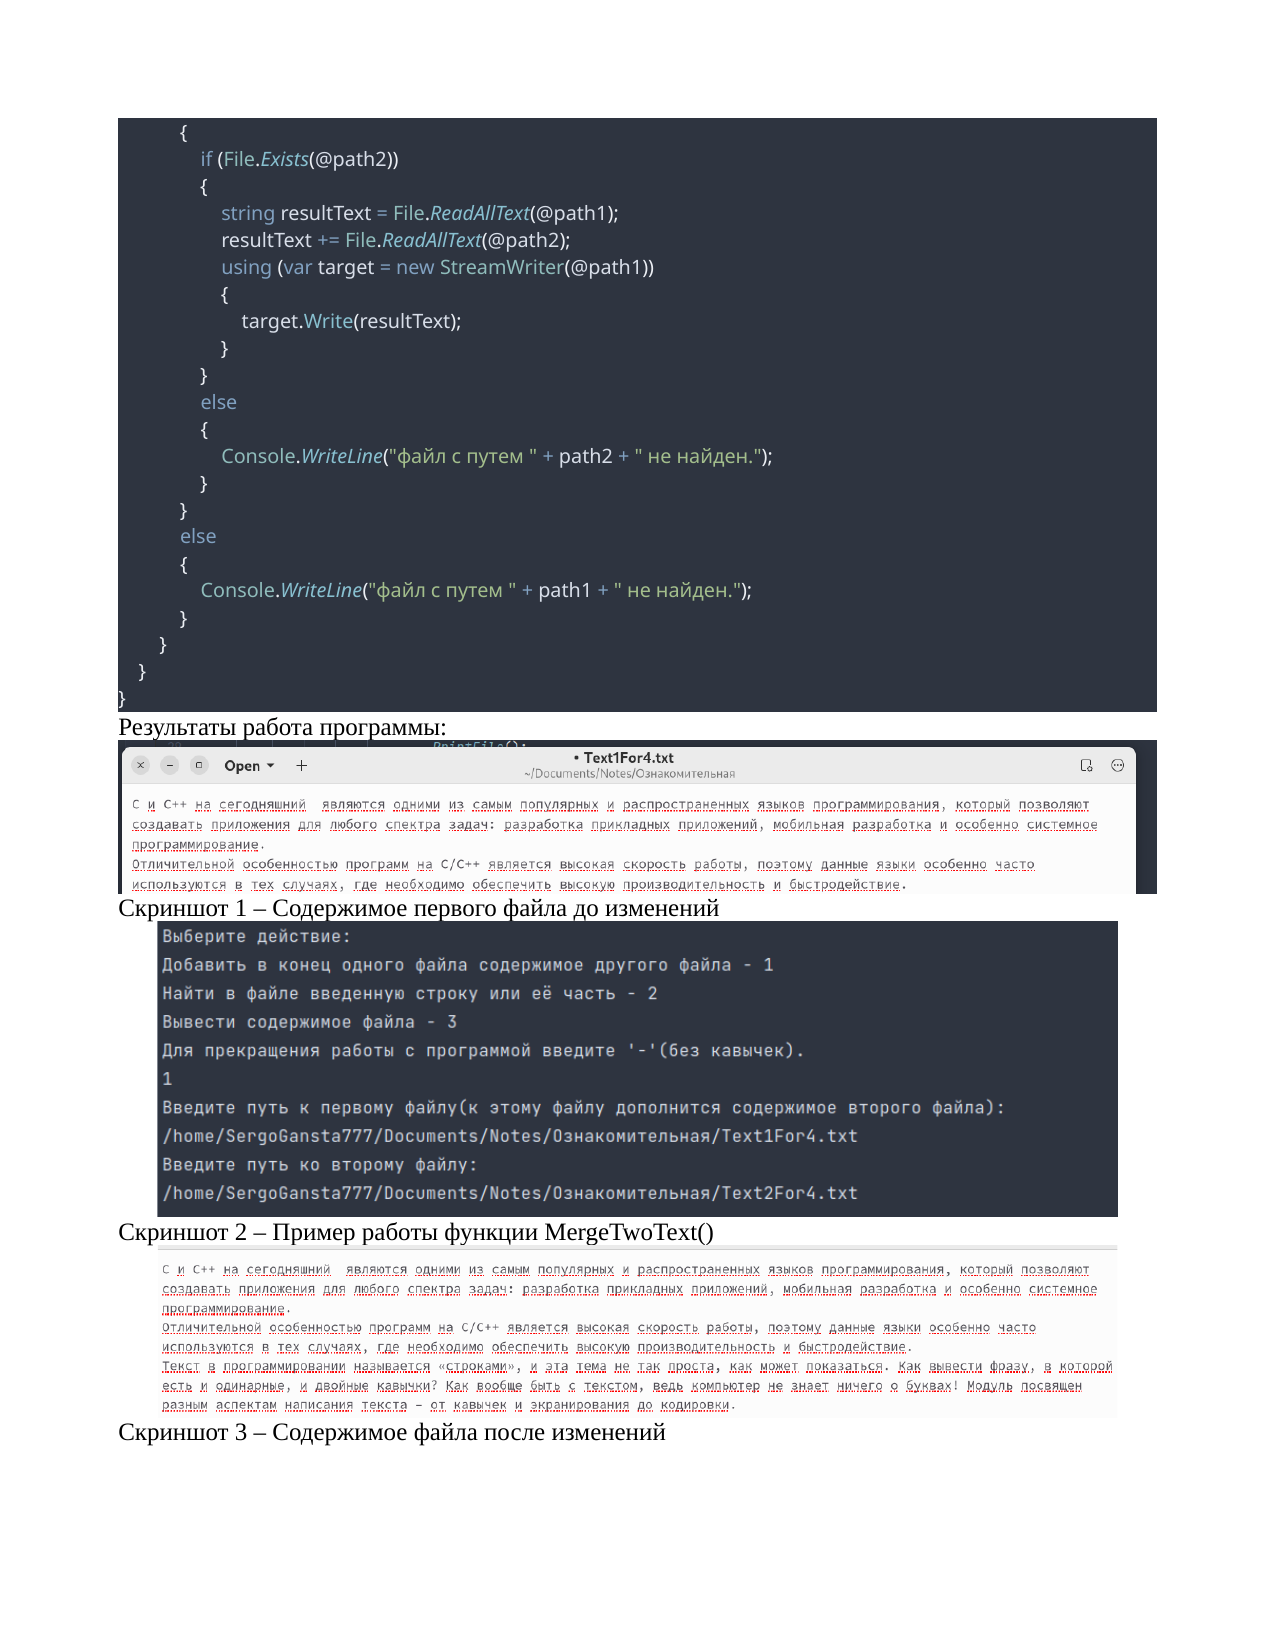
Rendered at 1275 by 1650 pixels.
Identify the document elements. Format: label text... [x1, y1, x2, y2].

text Скриншот 3 – Содержимое файла после изменений [118, 1246, 1157, 1446]
text Скриншот 1 – Содержимое первого файла до изменений [118, 894, 1157, 922]
picture [118, 740, 1157, 894]
picture [157, 1245, 1118, 1418]
picture [157, 921, 1118, 1217]
text Скриншот 2 – Пример работы функции MergeTwoText() [118, 922, 1157, 1246]
text Результаты работа программы: [118, 712, 1157, 740]
text { if (File.Exists(@path2)) { string resultText = File.ReadAllText(@path1); resultText += File.ReadAllText(@path2); using (var target = new StreamWriter(@path1)) { target.Write(resultText); } } else { Console.WriteLine("файл с путем " + path2 + " не найден."); } } else { Console.WriteLine("файл с путем " + path1 + " не найден."); } } } } [118, 118, 1157, 712]
